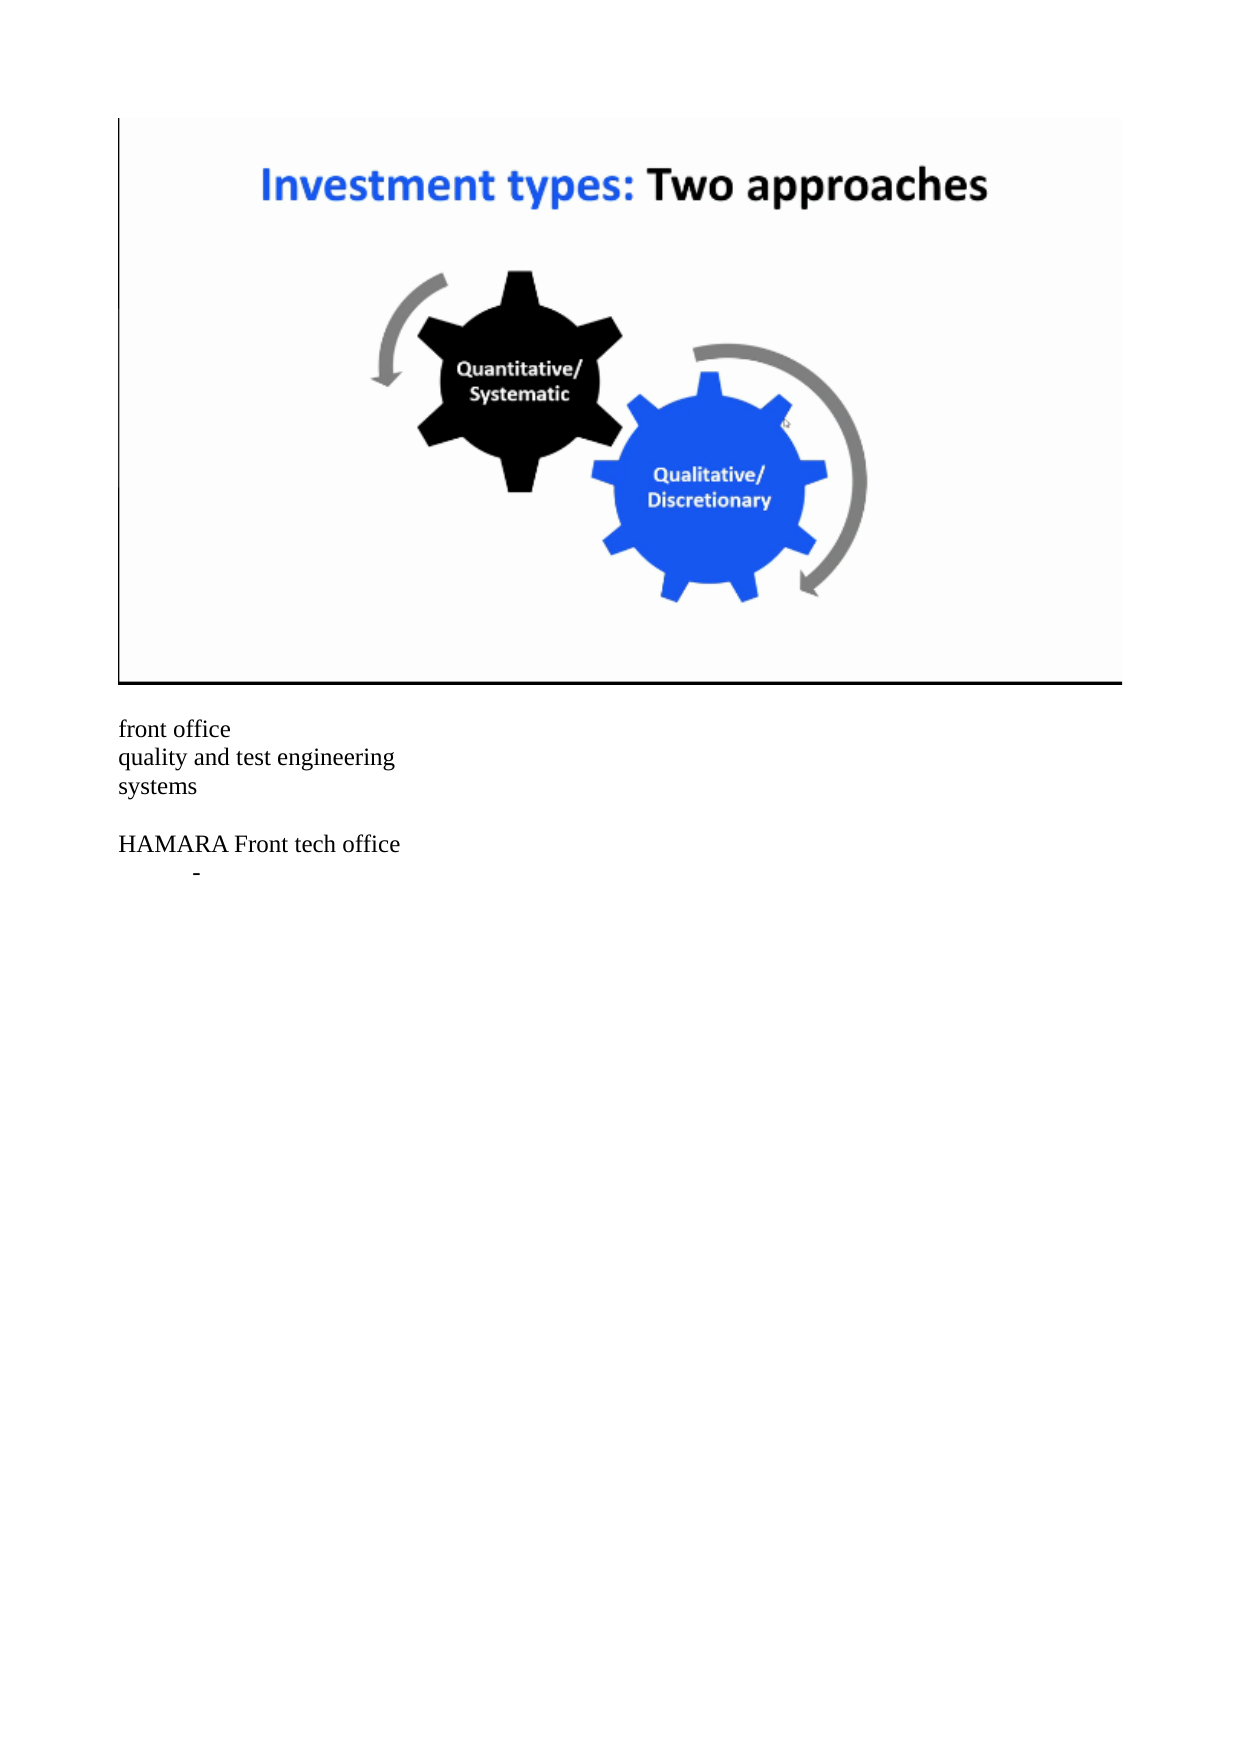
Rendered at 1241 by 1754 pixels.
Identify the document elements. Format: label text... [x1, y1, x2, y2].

text - [118, 857, 1122, 886]
text front office [118, 714, 1122, 742]
text systems [118, 771, 1122, 800]
text quality and test engineering [118, 742, 1122, 771]
text HAMARA Front tech office [118, 829, 1122, 857]
picture [118, 118, 1123, 685]
